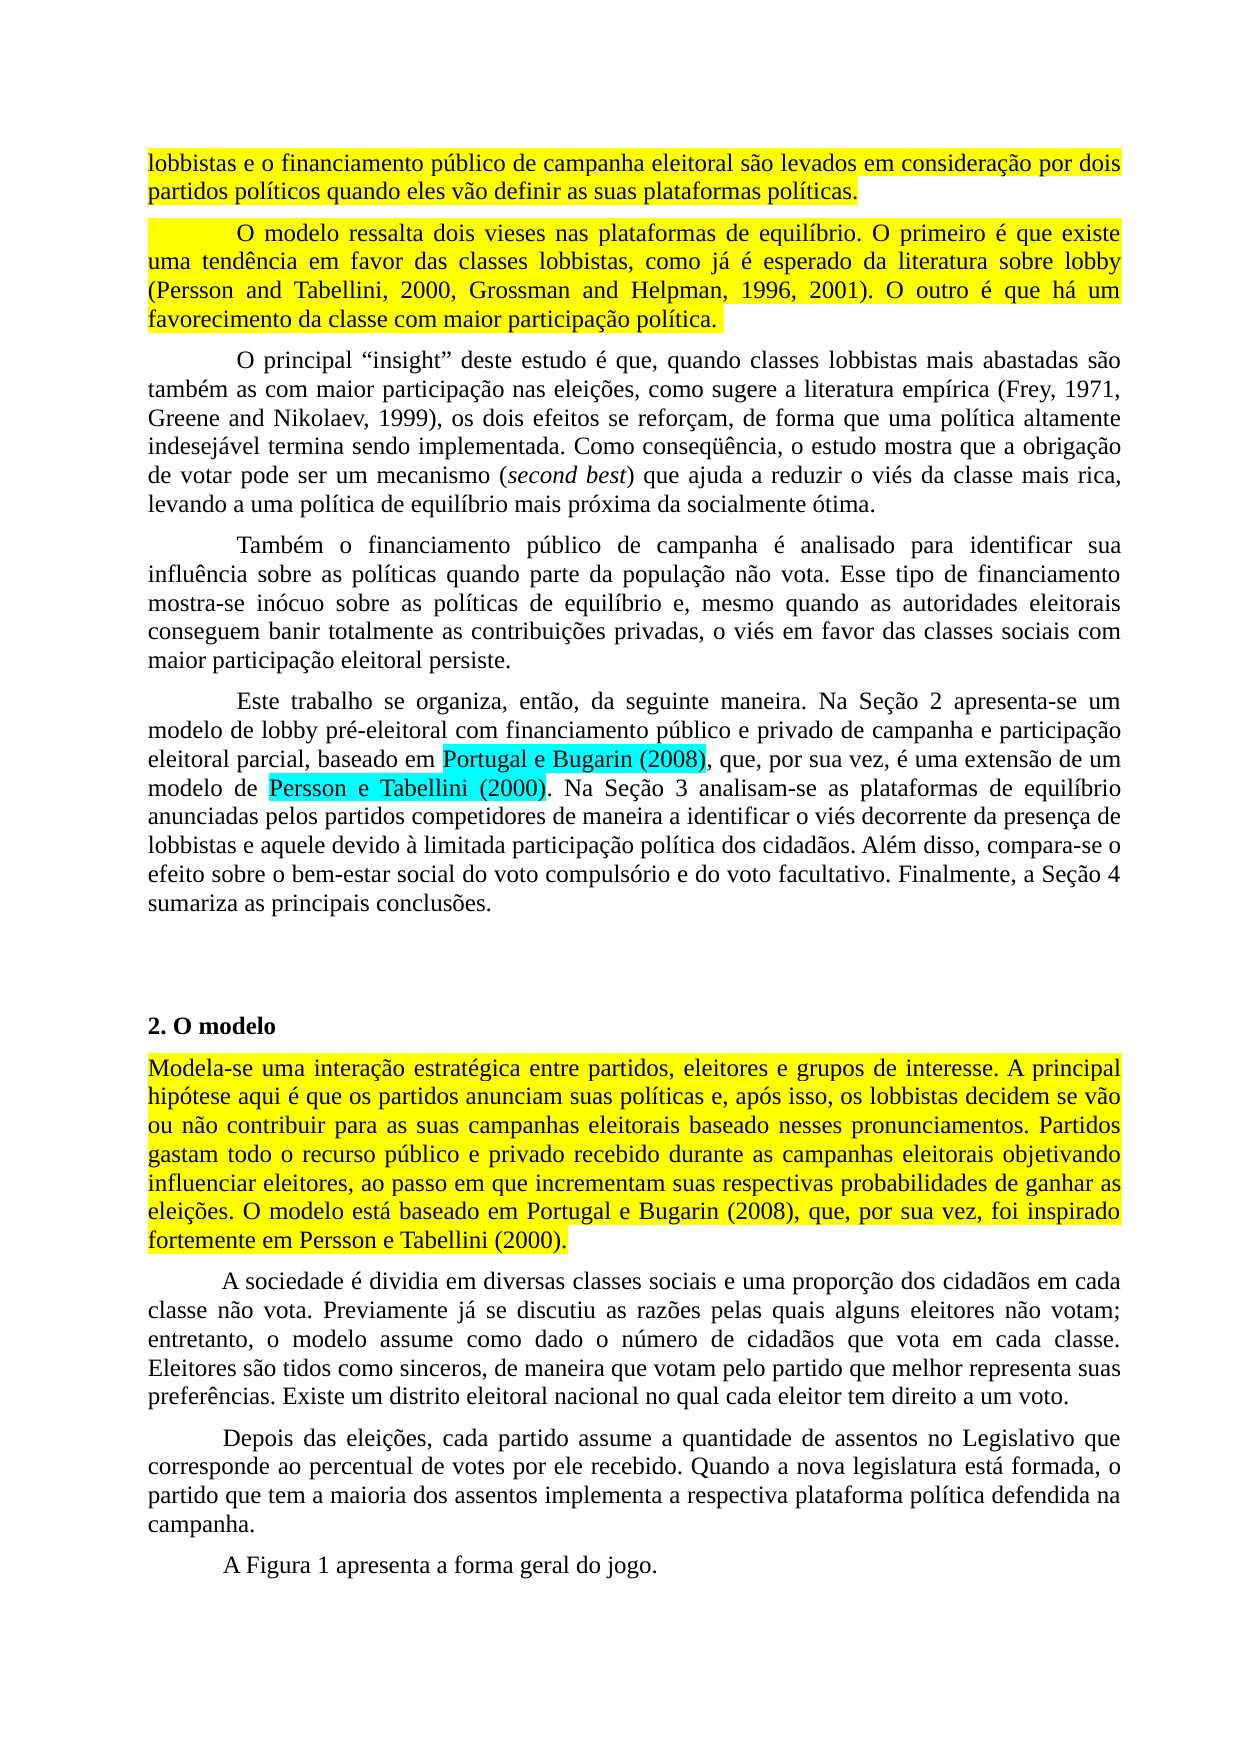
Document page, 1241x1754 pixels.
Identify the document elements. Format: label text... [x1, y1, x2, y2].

text O principal “insight” deste estudo é que, quando classes lobbistas mais abastadas são também as com maior participação nas eleições, como sugere a literatura empírica (Frey, 1971, Greene and Nikolaev, 1999), os dois efeitos se reforçam, de forma que uma política altamente indesejável termina sendo implementada. Como conseqüência, o estudo mostra que a obrigação de votar pode ser um mecanismo (second best) que ajuda a reduzir o viés da classe mais rica, levando a uma política de equilíbrio mais próxima da socialmente ótima. [148, 345, 1122, 518]
text Modela-se uma interação estratégica entre partidos, eleitores e grupos de interesse. A principal hipótese aqui é que os partidos anunciam suas políticas e, após isso, os lobbistas decidem se vão ou não contribuir para as suas campanhas eleitorais baseado nesses pronunciamentos. Partidos gastam todo o recurso público e privado recebido durante as campanhas eleitorais objetivando influenciar eleitores, ao passo em que incrementam suas respectivas probabilidades de ganhar as eleições. O modelo está baseado em Portugal e Bugarin (2008), que, por sua vez, foi inspirado fortemente em Persson e Tabellini (2000). [148, 1053, 1122, 1254]
text 2. O modelo [148, 1011, 1122, 1040]
text A sociedade é dividia em diversas classes sociais e uma proporção dos cidadãos em cada classe não vota. Previamente já se discutiu as razões pelas quais alguns eleitores não votam; entretanto, o modelo assume como dado o número de cidadãos que vota em cada classe. Eleitores são tidos como sinceros, de maneira que votam pelo partido que melhor representa suas preferências. Existe um distrito eleitoral nacional no qual cada eleitor tem direito a um voto. [148, 1266, 1122, 1410]
text lobbistas e o financiamento público de campanha eleitoral são levados em consideração por dois partidos políticos quando eles vão definir as suas plataformas políticas. [148, 148, 1122, 205]
text Depois das eleições, cada partido assume a quantidade de assentos no Legislativo que corresponde ao percentual de votes por ele recebido. Quando a nova legislatura está formada, o partido que tem a maioria dos assentos implementa a respectiva plataforma política defendida na campanha. [148, 1423, 1122, 1538]
text Este trabalho se organiza, então, da seguinte maneira. Na Seção 2 apresenta-se um modelo de lobby pré-eleitoral com financiamento público e privado de campanha e participação eleitoral parcial, baseado em Portugal e Bugarin (2008), que, por sua vez, é uma extensão de um modelo de Persson e Tabellini (2000). Na Seção 3 analisam-se as plataformas de equilíbrio anunciadas pelos partidos competidores de maneira a identificar o viés decorrente da presença de lobbistas e aquele devido à limitada participação política dos cidadãos. Além disso, compara-se o efeito sobre o bem-estar social do voto compulsório e do voto facultativo. Finalmente, a Seção 4 sumariza as principais conclusões. [148, 686, 1122, 916]
text O modelo ressalta dois vieses nas plataformas de equilíbrio. O primeiro é que existe uma tendência em favor das classes lobbistas, como já é esperado da literatura sobre lobby (Persson and Tabellini, 2000, Grossman and Helpman, 1996, 2001). O outro é que há um favorecimento da classe com maior participação política. [148, 218, 1122, 333]
text Também o financiamento público de campanha é analisado para identificar sua influência sobre as políticas quando parte da população não vota. Esse tipo de financiamento mostra-se inócuo sobre as políticas de equilíbrio e, mesmo quando as autoridades eleitorais conseguem banir totalmente as contribuições privadas, o viés em favor das classes sociais com maior participação eleitoral persiste. [148, 530, 1122, 674]
text A Figura 1 apresenta a forma geral do jogo. [148, 1550, 1122, 1579]
